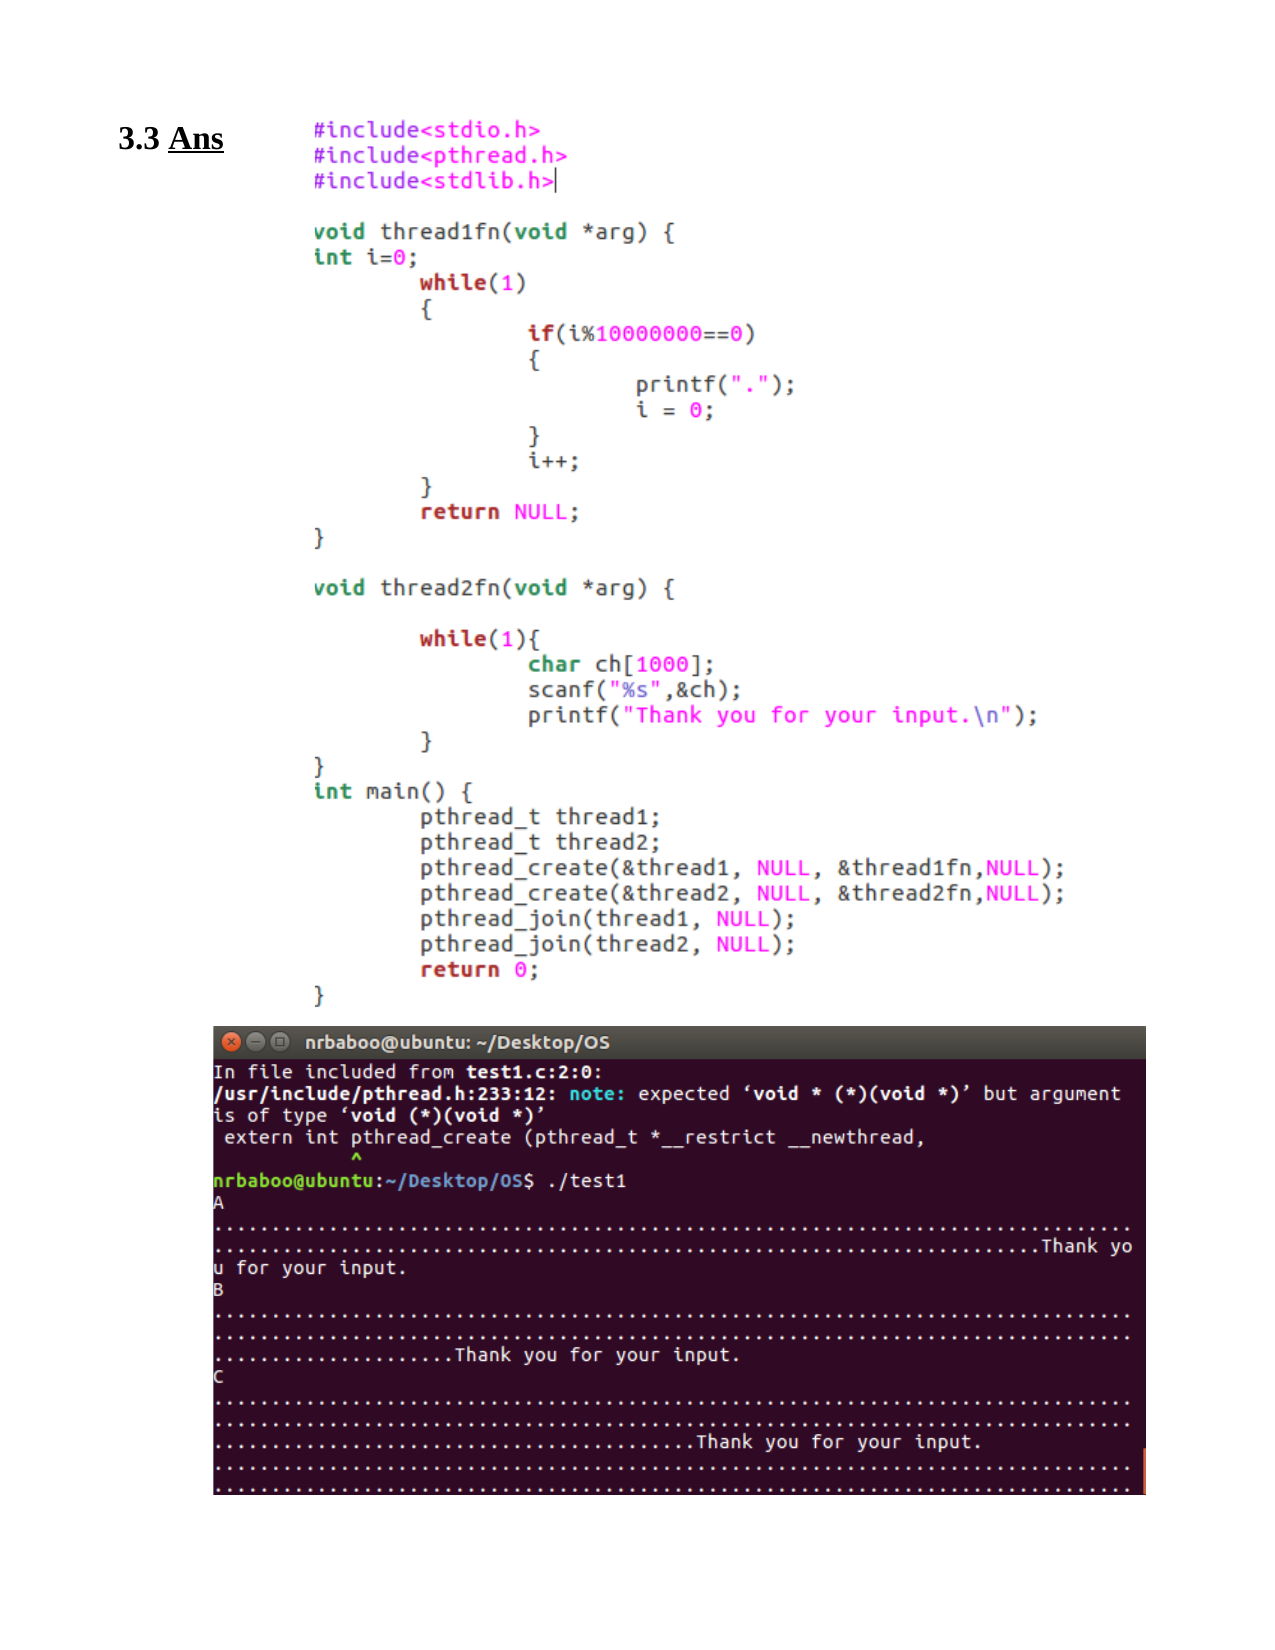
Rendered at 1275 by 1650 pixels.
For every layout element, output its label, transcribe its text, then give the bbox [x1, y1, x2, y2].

picture [314, 117, 1139, 1016]
text [1139, 118, 1157, 156]
text 3.3 Ans [118, 118, 314, 156]
picture [213, 1026, 1146, 1495]
